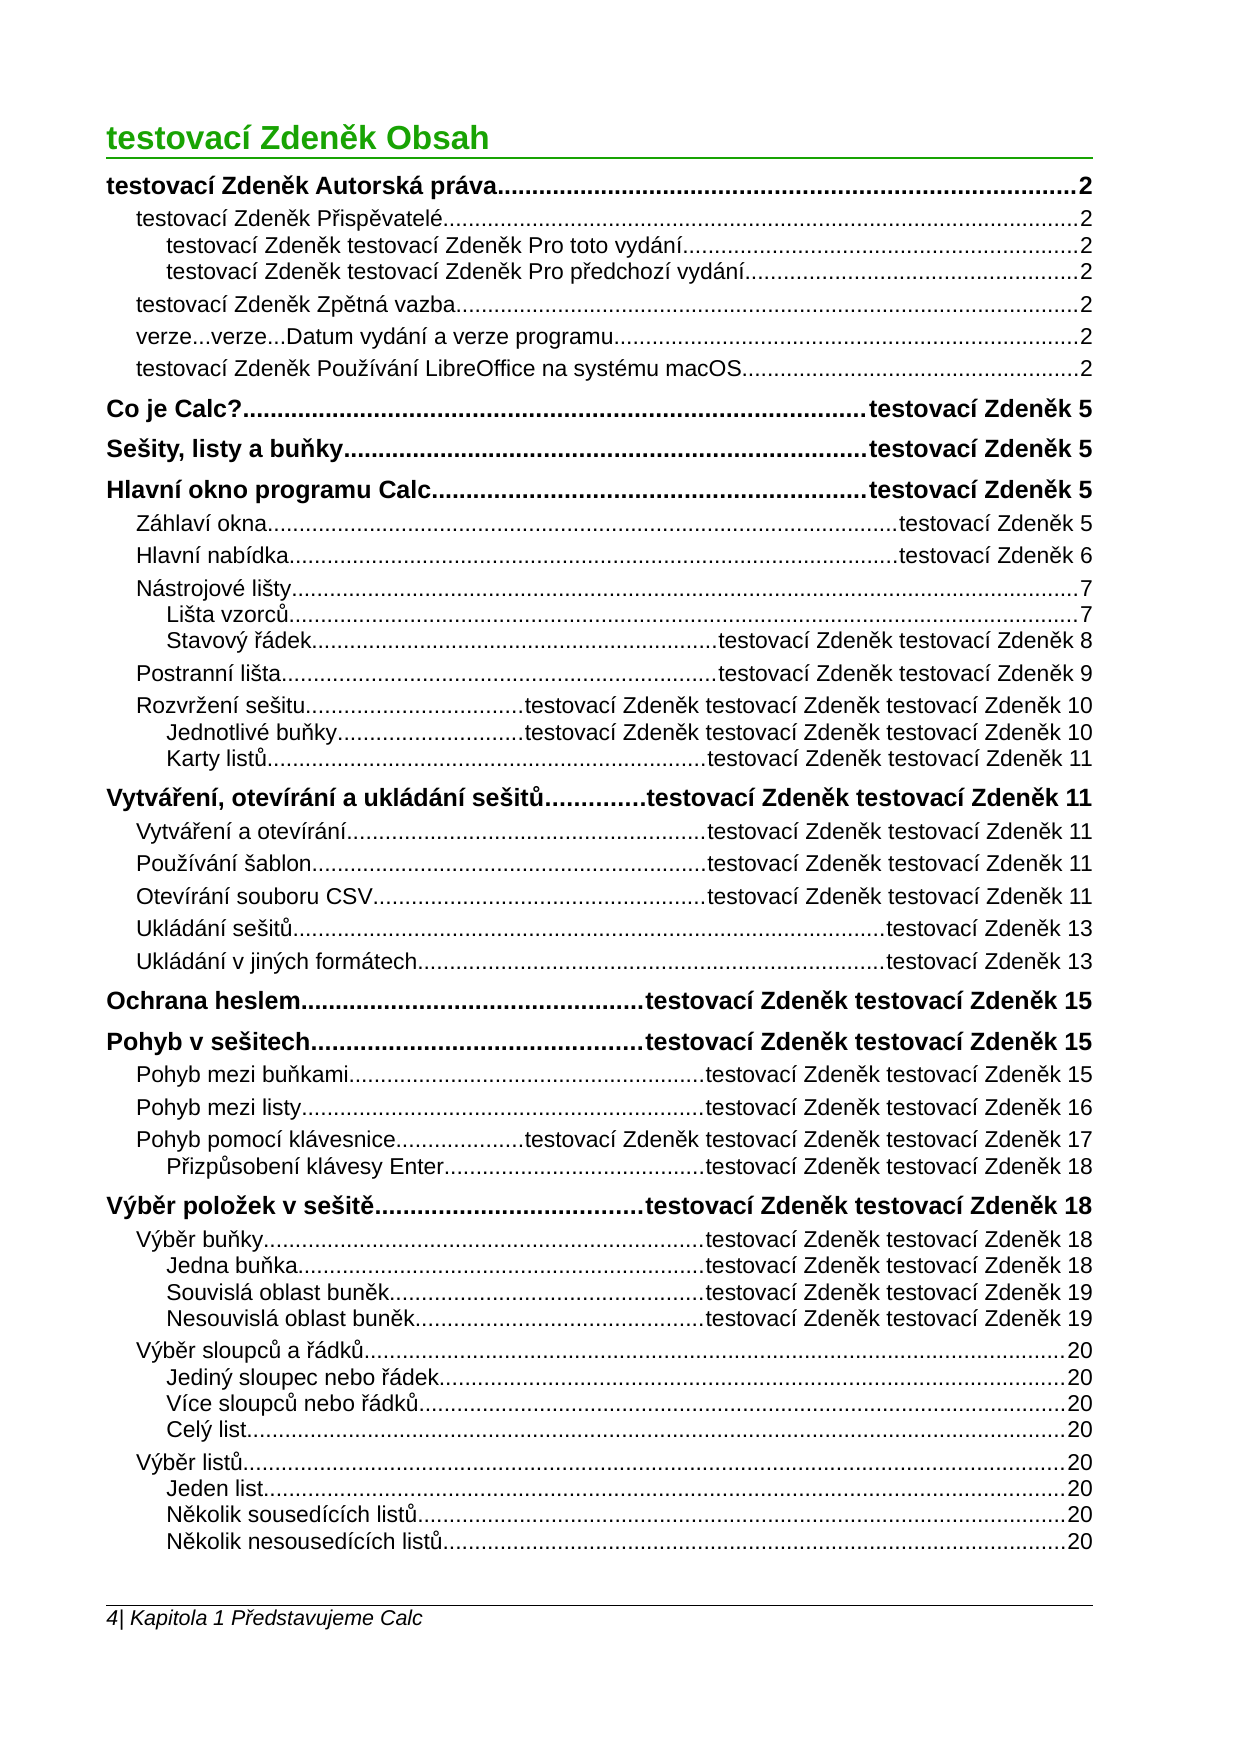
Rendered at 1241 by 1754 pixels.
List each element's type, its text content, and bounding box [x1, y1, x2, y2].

text Ochrana heslem testovací Zdeněk testovací Zdeněk 15 [106, 986, 1093, 1015]
text Co je Calc? testovací Zdeněk 5 [106, 394, 1093, 422]
text Několik nesousedících listů 20 [166, 1528, 1093, 1554]
text Jeden list 20 [166, 1475, 1093, 1501]
text Nesouvislá oblast buněk testovací Zdeněk testovací Zdeněk 19 [166, 1305, 1093, 1331]
text Výběr sloupců a řádků 20 [136, 1337, 1093, 1363]
text Vytváření, otevírání a ukládání sešitů testovací Zdeněk testovací Zdeněk 11 [106, 783, 1093, 812]
text Lišta vzorců 7 [166, 601, 1093, 627]
text testovací Zdeněk Používání LibreOffice na systému macOS 2 [136, 355, 1093, 382]
text Celý list 20 [166, 1416, 1093, 1443]
text testovací Zdeněk Autorská práva 2 [106, 171, 1093, 199]
text Stavový řádek testovací Zdeněk testovací Zdeněk 8 [166, 627, 1093, 654]
text Pohyb pomocí klávesnice testovací Zdeněk testovací Zdeněk testovací Zdeněk 17 [136, 1126, 1093, 1153]
text Jedna buňka testovací Zdeněk testovací Zdeněk 18 [166, 1252, 1093, 1278]
text Výběr listů 20 [136, 1449, 1093, 1475]
text Několik sousedících listů 20 [166, 1501, 1093, 1528]
text Jediný sloupec nebo řádek 20 [166, 1363, 1093, 1390]
text Více sloupců nebo řádků 20 [166, 1390, 1093, 1416]
text testovací Zdeněk Zpětná vazba 2 [136, 291, 1093, 317]
text Vytváření a otevírání testovací Zdeněk testovací Zdeněk 11 [136, 818, 1093, 844]
text Otevírání souboru CSV testovací Zdeněk testovací Zdeněk 11 [136, 883, 1093, 909]
text Pohyb mezi listy testovací Zdeněk testovací Zdeněk 16 [136, 1094, 1093, 1120]
subtitle testovací Zdeněk Obsah [106, 118, 1093, 157]
text Sešity, listy a buňky testovací Zdeněk 5 [106, 434, 1093, 463]
text Záhlaví okna testovací Zdeněk 5 [136, 510, 1093, 536]
text Pohyb mezi buňkami testovací Zdeněk testovací Zdeněk 15 [136, 1061, 1093, 1088]
text testovací Zdeněk testovací Zdeněk Pro toto vydání 2 [166, 232, 1093, 258]
text Nástrojové lišty 7 [136, 575, 1093, 601]
text Výběr buňky testovací Zdeněk testovací Zdeněk 18 [136, 1226, 1093, 1252]
text Výběr položek v sešitě testovací Zdeněk testovací Zdeněk 18 [106, 1191, 1093, 1220]
text Rozvržení sešitu testovací Zdeněk testovací Zdeněk testovací Zdeněk 10 [136, 692, 1093, 718]
text verze...verze...Datum vydání a verze programu 2 [136, 323, 1093, 349]
text Hlavní nabídka testovací Zdeněk 6 [136, 542, 1093, 569]
text Jednotlivé buňky testovací Zdeněk testovací Zdeněk testovací Zdeněk 10 [166, 718, 1093, 745]
text Ukládání v jiných formátech testovací Zdeněk 13 [136, 948, 1093, 974]
text Ukládání sešitů testovací Zdeněk 13 [136, 915, 1093, 942]
text Hlavní okno programu Calc testovací Zdeněk 5 [106, 475, 1093, 504]
text Používání šablon testovací Zdeněk testovací Zdeněk 11 [136, 850, 1093, 877]
text Souvislá oblast buněk testovací Zdeněk testovací Zdeněk 19 [166, 1278, 1093, 1305]
text Pohyb v sešitech testovací Zdeněk testovací Zdeněk 15 [106, 1027, 1093, 1055]
text Postranní lišta testovací Zdeněk testovací Zdeněk 9 [136, 660, 1093, 686]
text testovací Zdeněk testovací Zdeněk Pro předchozí vydání 2 [166, 258, 1093, 284]
text Karty listů testovací Zdeněk testovací Zdeněk 11 [166, 745, 1093, 771]
text testovací Zdeněk Přispěvatelé 2 [136, 205, 1093, 232]
text Přizpůsobení klávesy Enter testovací Zdeněk testovací Zdeněk 18 [166, 1153, 1093, 1179]
